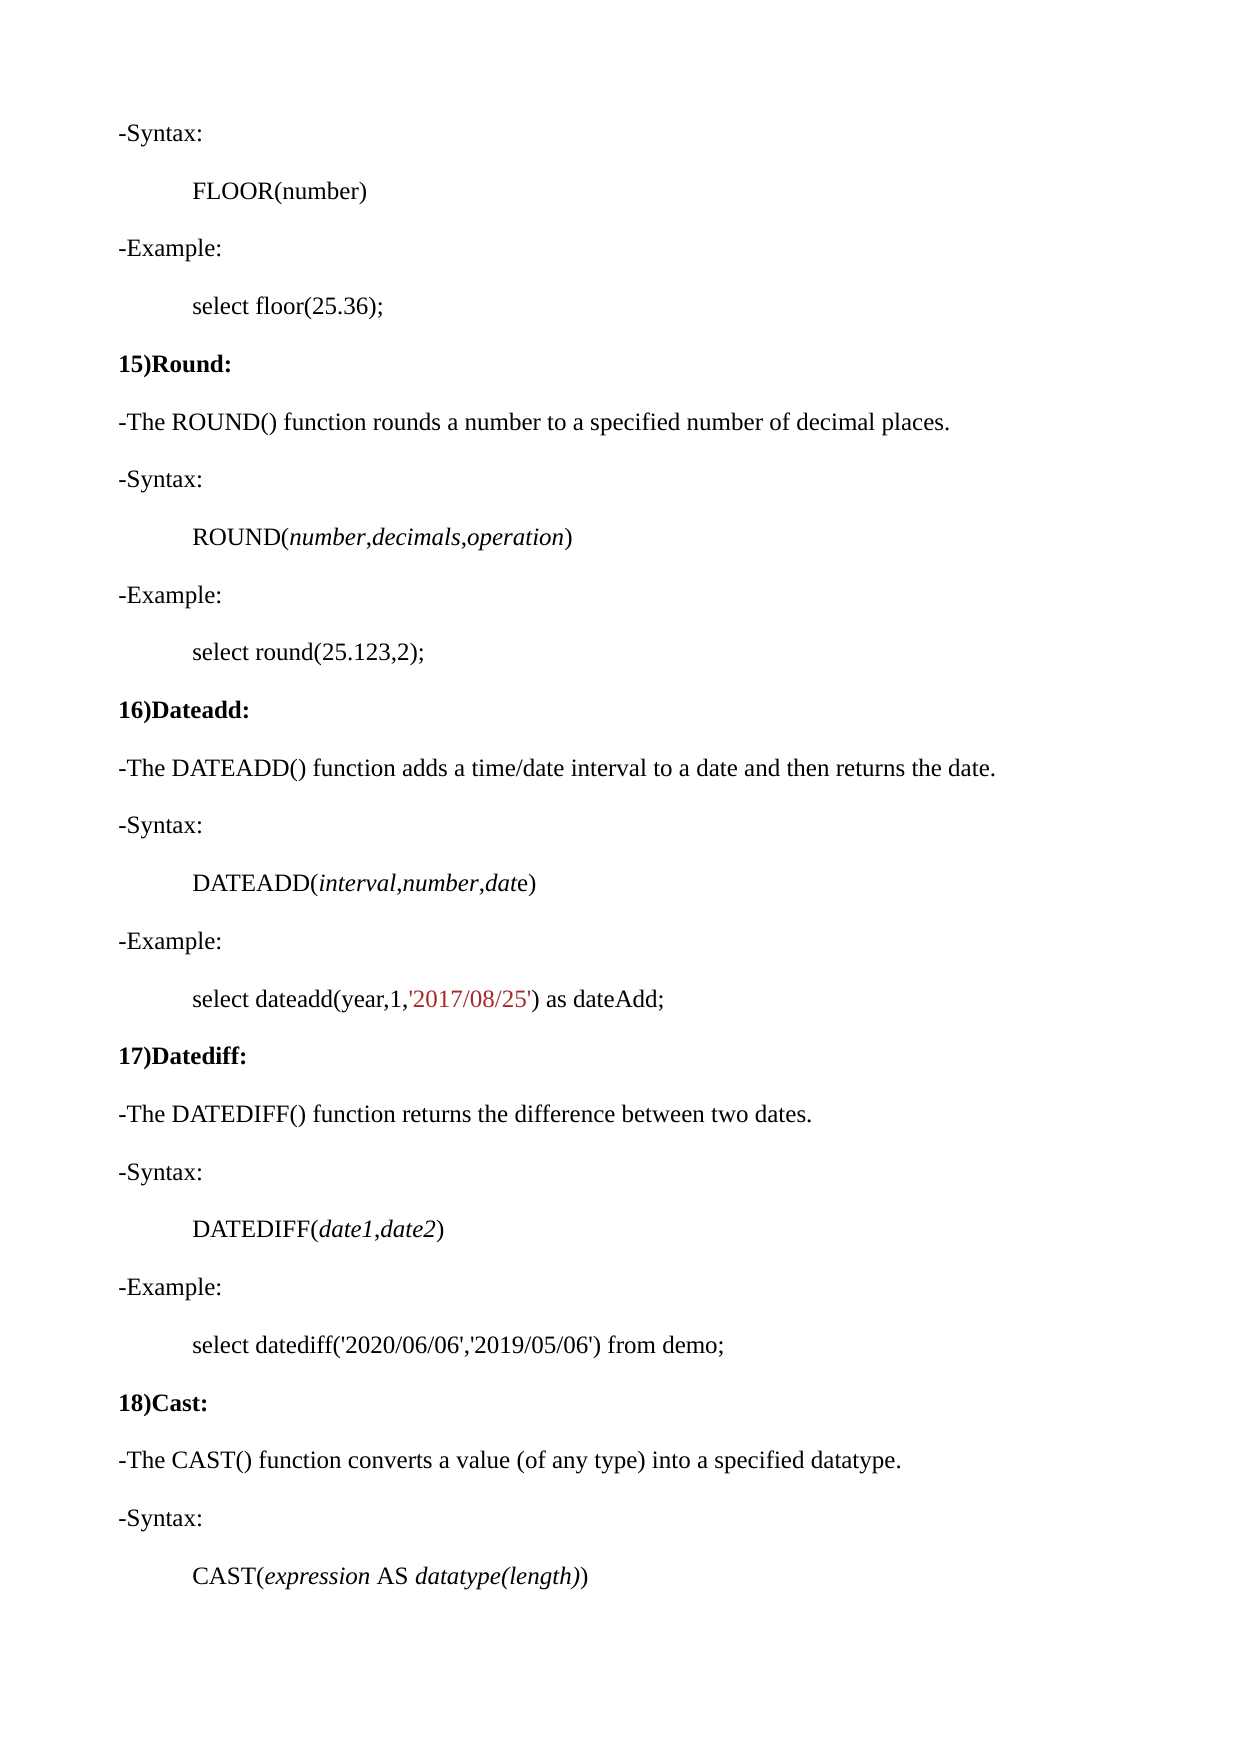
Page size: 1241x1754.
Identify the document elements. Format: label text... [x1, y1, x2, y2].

text FLOOR(number) [118, 176, 1122, 204]
text -The ROUND() function rounds a number to a specified number of decimal places. [118, 407, 1122, 435]
text -Syntax: [118, 1157, 1122, 1186]
text -Example: [118, 926, 1122, 955]
text -Syntax: [118, 811, 1122, 839]
text ROUND(number,decimals,operation) [118, 522, 1122, 551]
text DATEADD(interval,number,date) [118, 868, 1122, 897]
text -The DATEDIFF() function returns the difference between two dates. [118, 1099, 1122, 1128]
text -Example: [118, 580, 1122, 608]
text -Syntax: [118, 118, 1122, 147]
text CAST(expression AS datatype(length)) [118, 1561, 1122, 1589]
text 17)Datediff: [118, 1041, 1122, 1070]
text 18)Cast: [118, 1388, 1122, 1416]
text -The CAST() function converts a value (of any type) into a specified datatype. [118, 1445, 1122, 1474]
text DATEDIFF(date1,date2) [118, 1214, 1122, 1243]
text select floor(25.36); [118, 291, 1122, 320]
text select dateadd(year,1,'2017/08/25') as dateAdd; [118, 984, 1122, 1012]
text -The DATEADD() function adds a time/date interval to a date and then returns the date. [118, 753, 1122, 782]
text -Syntax: [118, 1503, 1122, 1532]
text select round(25.123,2); [118, 637, 1122, 666]
text 15)Round: [118, 349, 1122, 378]
text -Syntax: [118, 464, 1122, 493]
text select datediff('2020/06/06','2019/05/06') from demo; [118, 1330, 1122, 1359]
text -Example: [118, 1272, 1122, 1301]
text 16)Dateadd: [118, 695, 1122, 724]
text -Example: [118, 233, 1122, 262]
